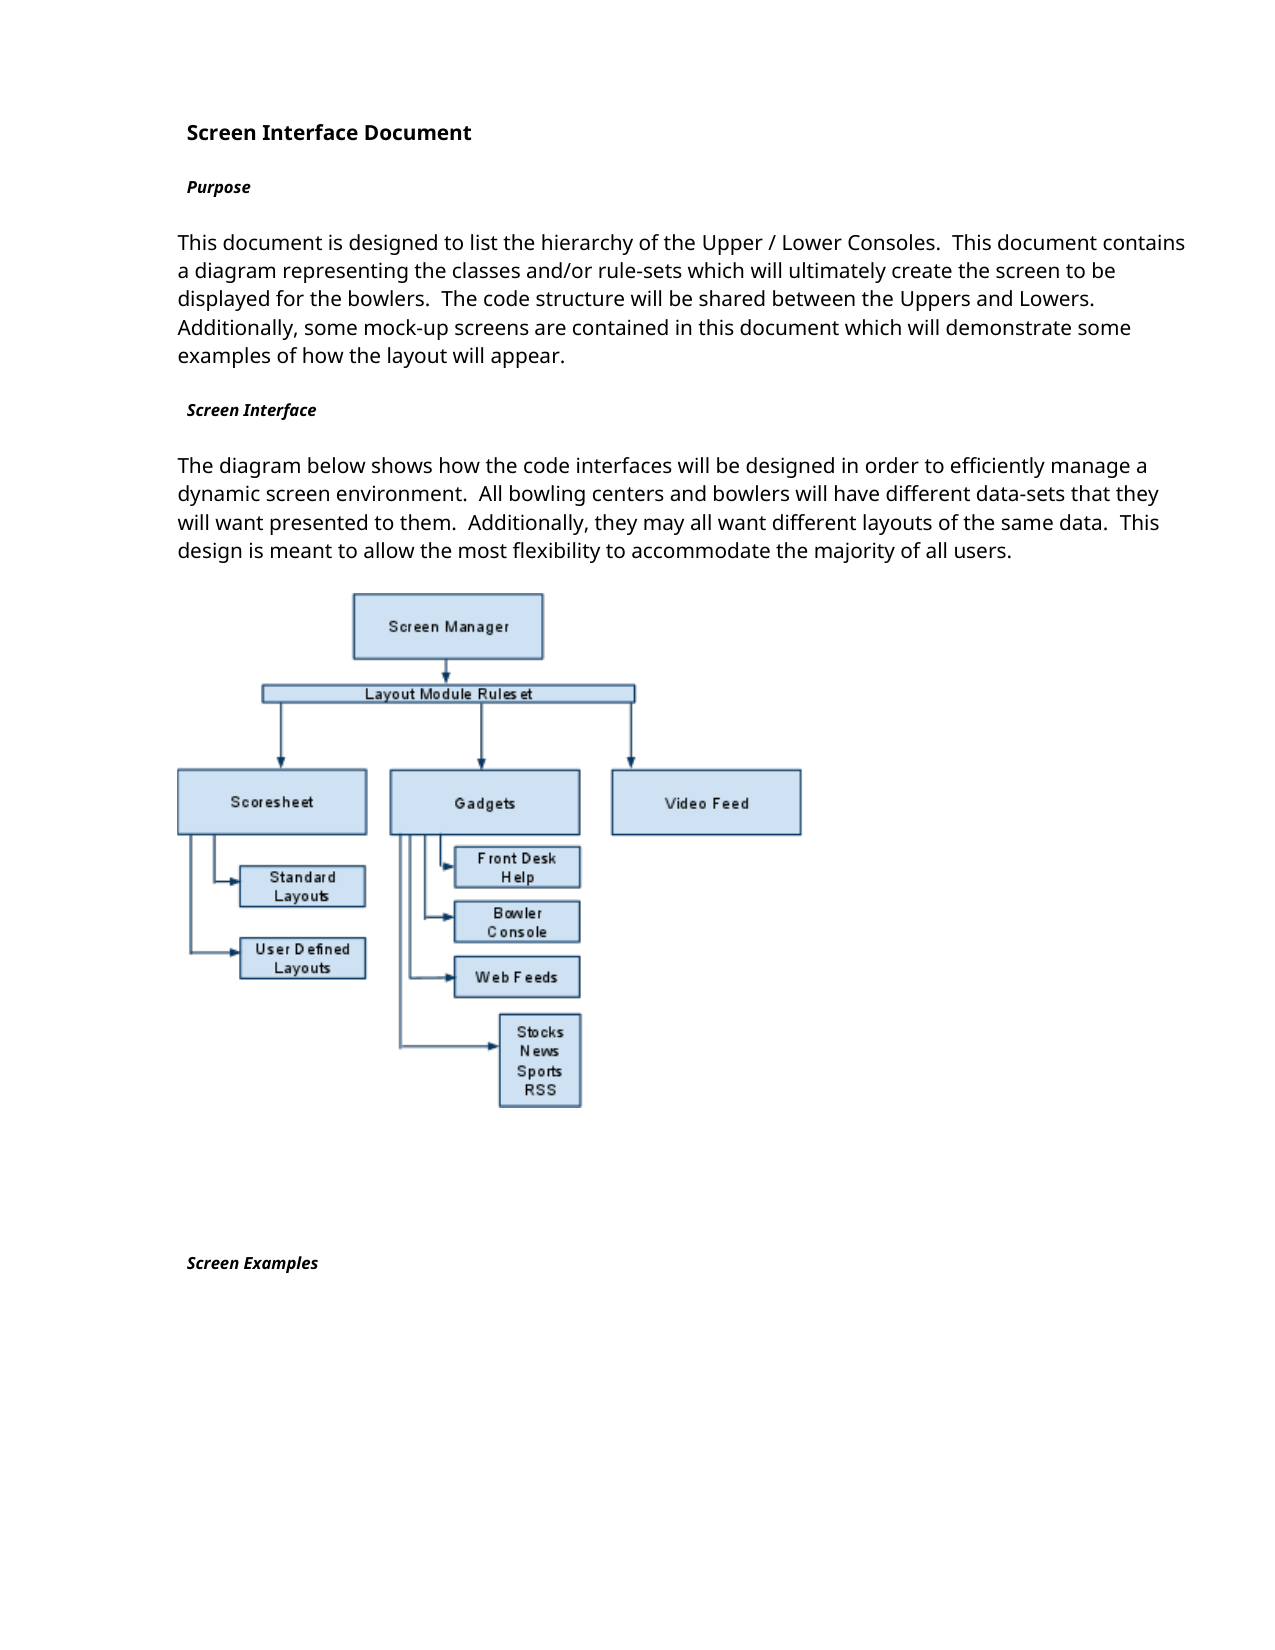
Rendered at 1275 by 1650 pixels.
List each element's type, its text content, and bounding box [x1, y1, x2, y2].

text This document is designed to list the hierarchy of the Upper / Lower Consoles. This document contains a diagram representing the classes and/or rule-sets which will ultimately create the screen to be displayed for the bowlers. The code structure will be shared between the Uppers and Lowers. Additionally, some mock-up screens are contained in this document which will demonstrate some examples of how the layout will appear. [177, 228, 1186, 370]
subtitle Screen Examples [324, 1251, 1177, 1274]
subtitle Screen Interface [323, 399, 1177, 422]
subtitle Purpose [257, 176, 1177, 198]
picture [177, 593, 803, 1108]
text The diagram below shows how the code interfaces will be designed in order to efficiently manage a dynamic screen environment. All bowling centers and bowlers will have different data-sets that they will want presented to them. Additionally, they may all want different layouts of the same data. This design is meant to allow the most flexibility to accommodate the majority of all users. [1018, 451, 1186, 564]
subtitle Screen Interface Document [477, 118, 1177, 147]
